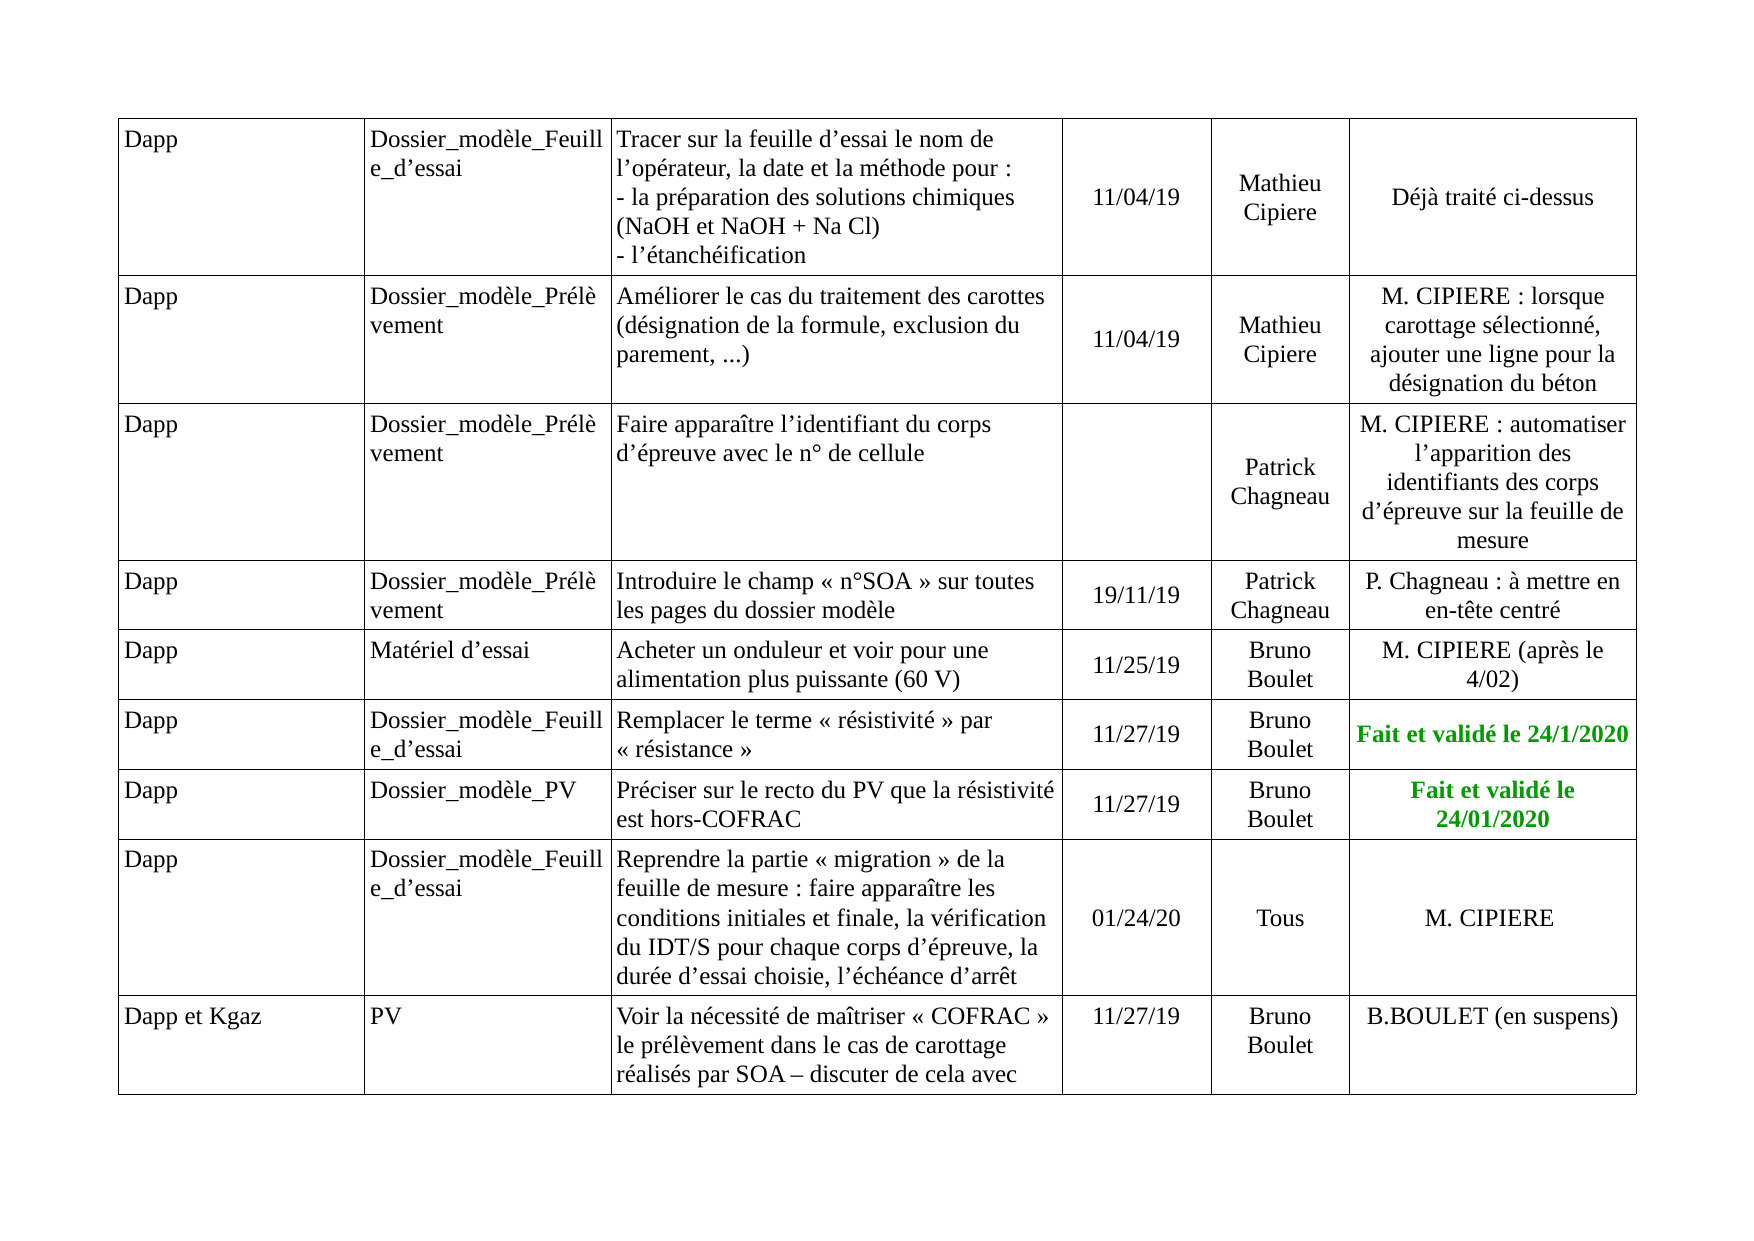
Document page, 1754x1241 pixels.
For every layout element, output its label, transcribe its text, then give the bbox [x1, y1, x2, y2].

table_cell 27/11/19 [1063, 996, 1211, 1094]
table_cell Dapp [119, 404, 364, 560]
table_cell Dapp [119, 561, 364, 629]
table_cell Dossier_modèle_PV [365, 770, 611, 838]
table_cell [1063, 404, 1211, 560]
table_cell M. CIPIERE (après le 4/02) [1350, 630, 1636, 699]
table_cell Matériel d’essai [365, 630, 611, 699]
table_cell Bruno Boulet [1212, 630, 1349, 699]
table_cell M. CIPIERE : automatiser l’apparition des identifiants des corps d’épreuve sur la feuille de mesure [1350, 404, 1636, 560]
table_cell Patrick Chagneau [1212, 404, 1349, 560]
table_cell Dapp et Kgaz [119, 996, 364, 1094]
table_cell Patrick Chagneau [1212, 561, 1349, 629]
table_cell 27/11/19 [1063, 700, 1211, 769]
table_cell Dapp [119, 630, 364, 699]
table_cell Dossier_modèle_Feuille_d’essai [365, 119, 611, 275]
table_cell 04/11/19 [1063, 119, 1211, 275]
table_cell Acheter un onduleur et voir pour une alimentation plus puissante (60 V) [612, 630, 1062, 699]
table_cell 24/01/20 [1063, 840, 1211, 995]
table_cell Bruno Boulet [1212, 996, 1349, 1094]
table_cell Dapp [119, 840, 364, 995]
table_cell 04/11/19 [1063, 276, 1211, 403]
table_cell B.BOULET (en suspens) [1350, 996, 1636, 1094]
table_cell Introduire le champ « n°SOA » sur toutes les pages du dossier modèle [612, 561, 1062, 629]
table_cell Tracer sur la feuille d’essai le nom de l’opérateur, la date et la méthode pour : - la préparation des solutions chimiques (NaOH et NaOH + Na Cl) - l’étanchéification [612, 119, 1062, 275]
table_cell Dapp [119, 770, 364, 838]
table_cell Dossier_modèle_Prélèvement [365, 276, 611, 403]
table_cell Améliorer le cas du traitement des carottes (désignation de la formule, exclusion du parement, ...) [612, 276, 1062, 403]
table_cell Dossier_modèle_Prélèvement [365, 404, 611, 560]
table_cell Fait et validé le 24/01/2020 [1350, 770, 1636, 838]
table_cell P. Chagneau : à mettre en en-tête centré [1350, 561, 1636, 629]
table_cell 25/11/19 [1063, 630, 1211, 699]
table_cell Fait et validé le 24/1/2020 [1350, 700, 1636, 769]
table_cell Préciser sur le recto du PV que la résistivité est hors-COFRAC [612, 770, 1062, 838]
table_cell M. CIPIERE : lorsque carottage sélectionné, ajouter une ligne pour la désignation du béton [1350, 276, 1636, 403]
table_cell Reprendre la partie « migration » de la feuille de mesure : faire apparaître les conditions initiales et finale, la vérification du IDT/S pour chaque corps d’épreuve, la durée d’essai choisie, l’échéance d’arrêt [612, 840, 1062, 995]
table_cell Bruno Boulet [1212, 700, 1349, 769]
table_cell Voir la nécessité de maîtriser « COFRAC » le prélèvement dans le cas de carottage réalisés par SOA – discuter de cela avec [612, 996, 1062, 1094]
table_cell 19/11/19 [1063, 561, 1211, 629]
table_cell 27/11/19 [1063, 770, 1211, 838]
table_cell Dossier_modèle_Feuille_d’essai [365, 700, 611, 769]
table_cell Mathieu Cipiere [1212, 276, 1349, 403]
table_cell Déjà traité ci-dessus [1350, 119, 1636, 275]
table_cell Dossier_modèle_Feuille_d’essai [365, 840, 611, 995]
table_cell M. CIPIERE [1350, 840, 1636, 995]
table_cell Dapp [119, 119, 364, 275]
table_cell Remplacer le terme « résistivité » par « résistance » [612, 700, 1062, 769]
table_cell Dapp [119, 700, 364, 769]
table_cell Tous [1212, 840, 1349, 995]
table_cell Dapp [119, 276, 364, 403]
table_cell Faire apparaître l’identifiant du corps d’épreuve avec le n° de cellule [612, 404, 1062, 560]
table_cell Bruno Boulet [1212, 770, 1349, 838]
table_cell Mathieu Cipiere [1212, 119, 1349, 275]
table_cell Dossier_modèle_Prélèvement [365, 561, 611, 629]
table_cell PV [365, 996, 611, 1094]
